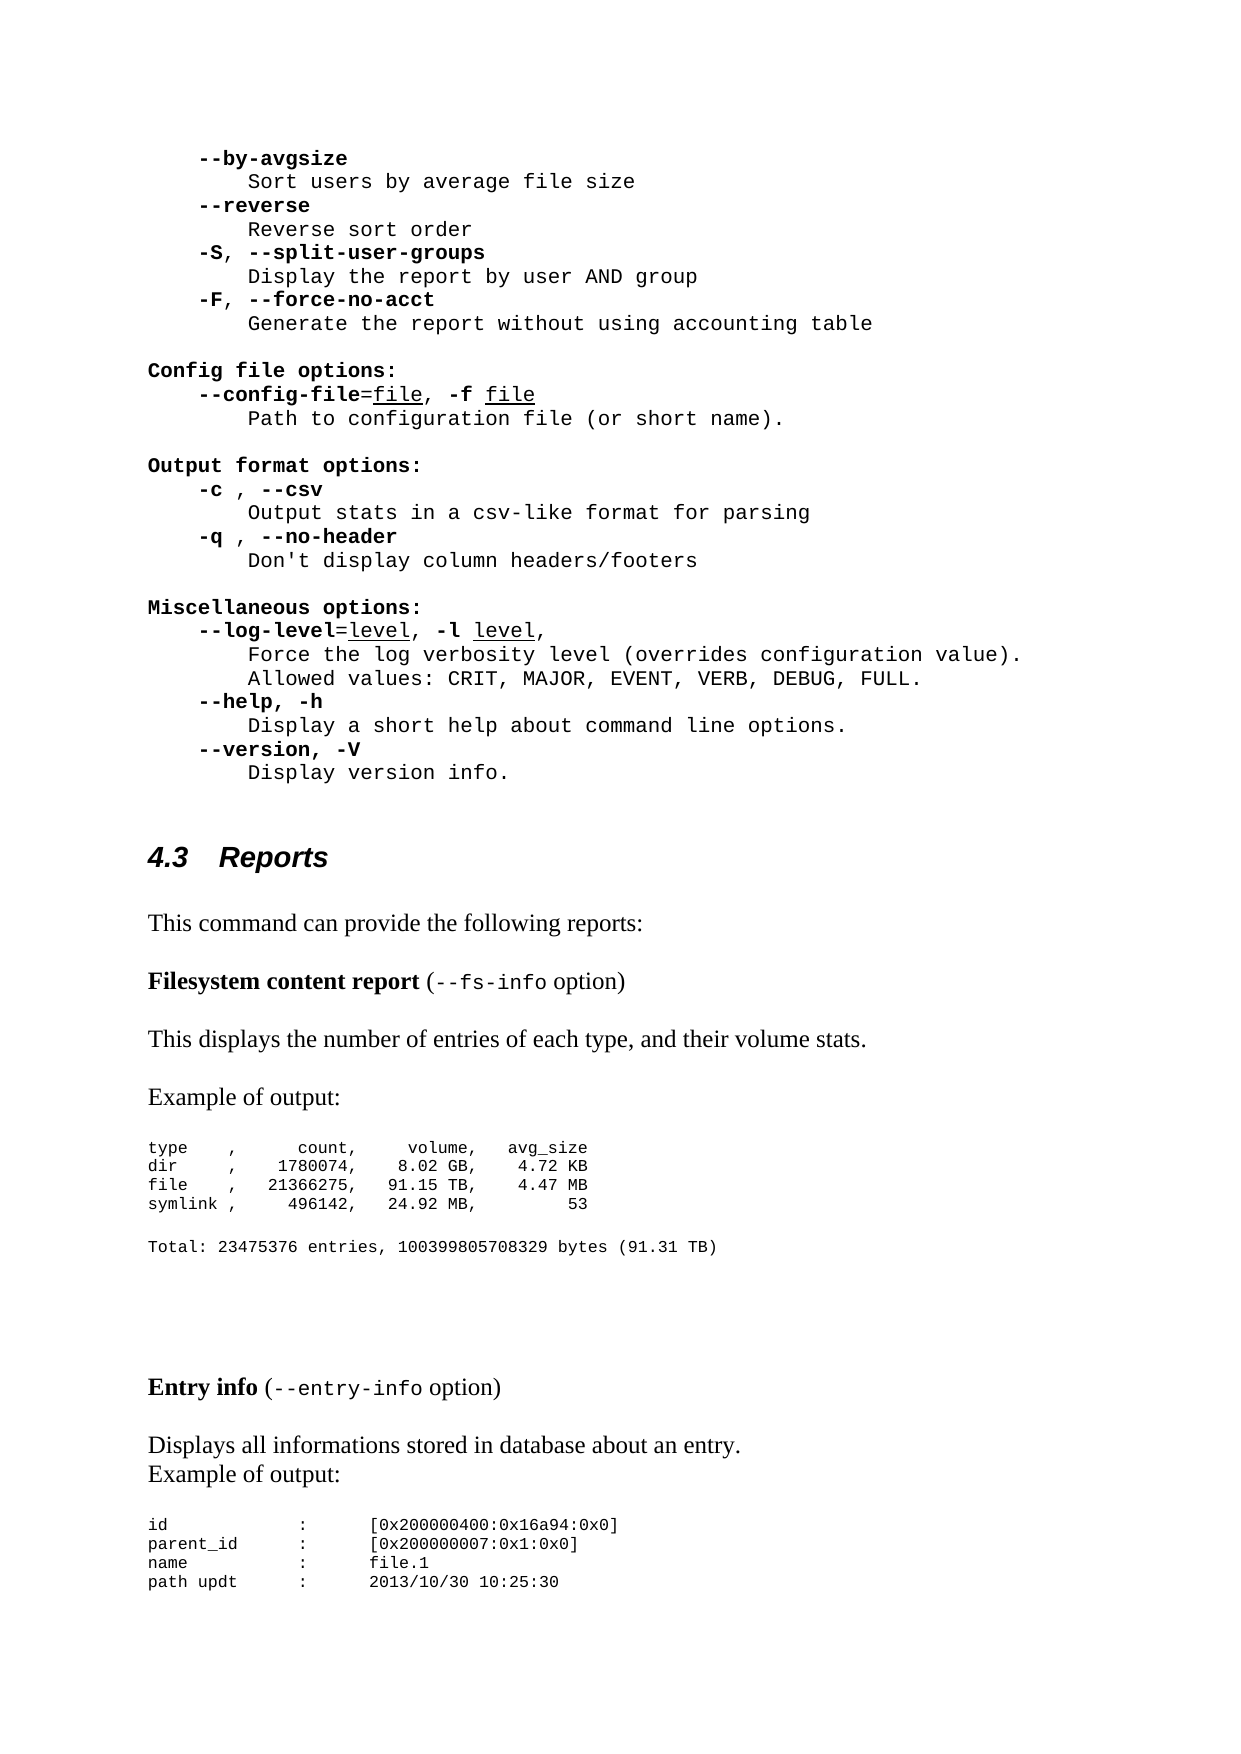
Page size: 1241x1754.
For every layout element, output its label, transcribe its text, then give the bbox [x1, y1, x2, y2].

text -S, --split-user-groups [148, 242, 1093, 266]
text Don't display column headers/footers [148, 549, 1093, 573]
text Display version info. [148, 762, 1093, 786]
text Reverse sort order [148, 218, 1093, 242]
text symlink , 496142, 24.92 MB, 53 [148, 1196, 1093, 1214]
text Display the report by user AND group [148, 266, 1093, 289]
text Display a short help about command line options. [148, 715, 1093, 739]
text Force the log verbosity level (overrides configuration value). [148, 644, 1093, 668]
text -F, --force-no-acct [148, 289, 1093, 313]
text file , 21366275, 91.15 TB, 4.47 MB [148, 1177, 1093, 1196]
text Path to configuration file (or short name). [148, 408, 1093, 431]
text path updt : 2013/10/30 10:25:30 [148, 1573, 1093, 1592]
text dir , 1780074, 8.02 GB, 4.72 KB [148, 1158, 1093, 1177]
text Output format options: [148, 455, 1093, 479]
text --reverse [148, 195, 1093, 218]
text id : [0x200000400:0x16a94:0x0] [148, 1517, 1093, 1536]
text Config file options: [148, 360, 1093, 384]
text Output stats in a csv-like format for parsing [148, 502, 1093, 526]
text --version, -V [148, 739, 1093, 762]
text Miscellaneous options: [148, 597, 1093, 621]
text Filesystem content report (--fs-info option) [148, 966, 1093, 995]
text --config-file=file, -f file [148, 384, 1093, 408]
text --log-level=level, -l level, [148, 621, 1093, 644]
text Allowed values: CRIT, MAJOR, EVENT, VERB, DEBUG, FULL. [148, 668, 1093, 691]
subtitle Reports [148, 840, 1093, 873]
text parent_id : [0x200000007:0x1:0x0] [148, 1536, 1093, 1554]
text -q , --no-header [148, 526, 1093, 549]
text --help, -h [148, 691, 1093, 715]
text type , count, volume, avg_size [148, 1139, 1093, 1158]
text --by-avgsize [148, 148, 1093, 171]
text Displays all informations stored in database about an entry. Example of output: [148, 1430, 1093, 1488]
text This displays the number of entries of each type, and their volume stats. [148, 1024, 1093, 1053]
text Entry info (--entry-info option) [148, 1372, 1093, 1402]
text Example of output: [148, 1082, 1093, 1110]
text Total: 23475376 entries, 100399805708329 bytes (91.31 TB) [148, 1238, 1093, 1257]
text Sort users by average file size [148, 171, 1093, 195]
text name : file.1 [148, 1554, 1093, 1573]
text -c , --csv [148, 479, 1093, 502]
text Generate the report without using accounting table [148, 313, 1093, 337]
text This command can provide the following reports: [148, 908, 1093, 937]
